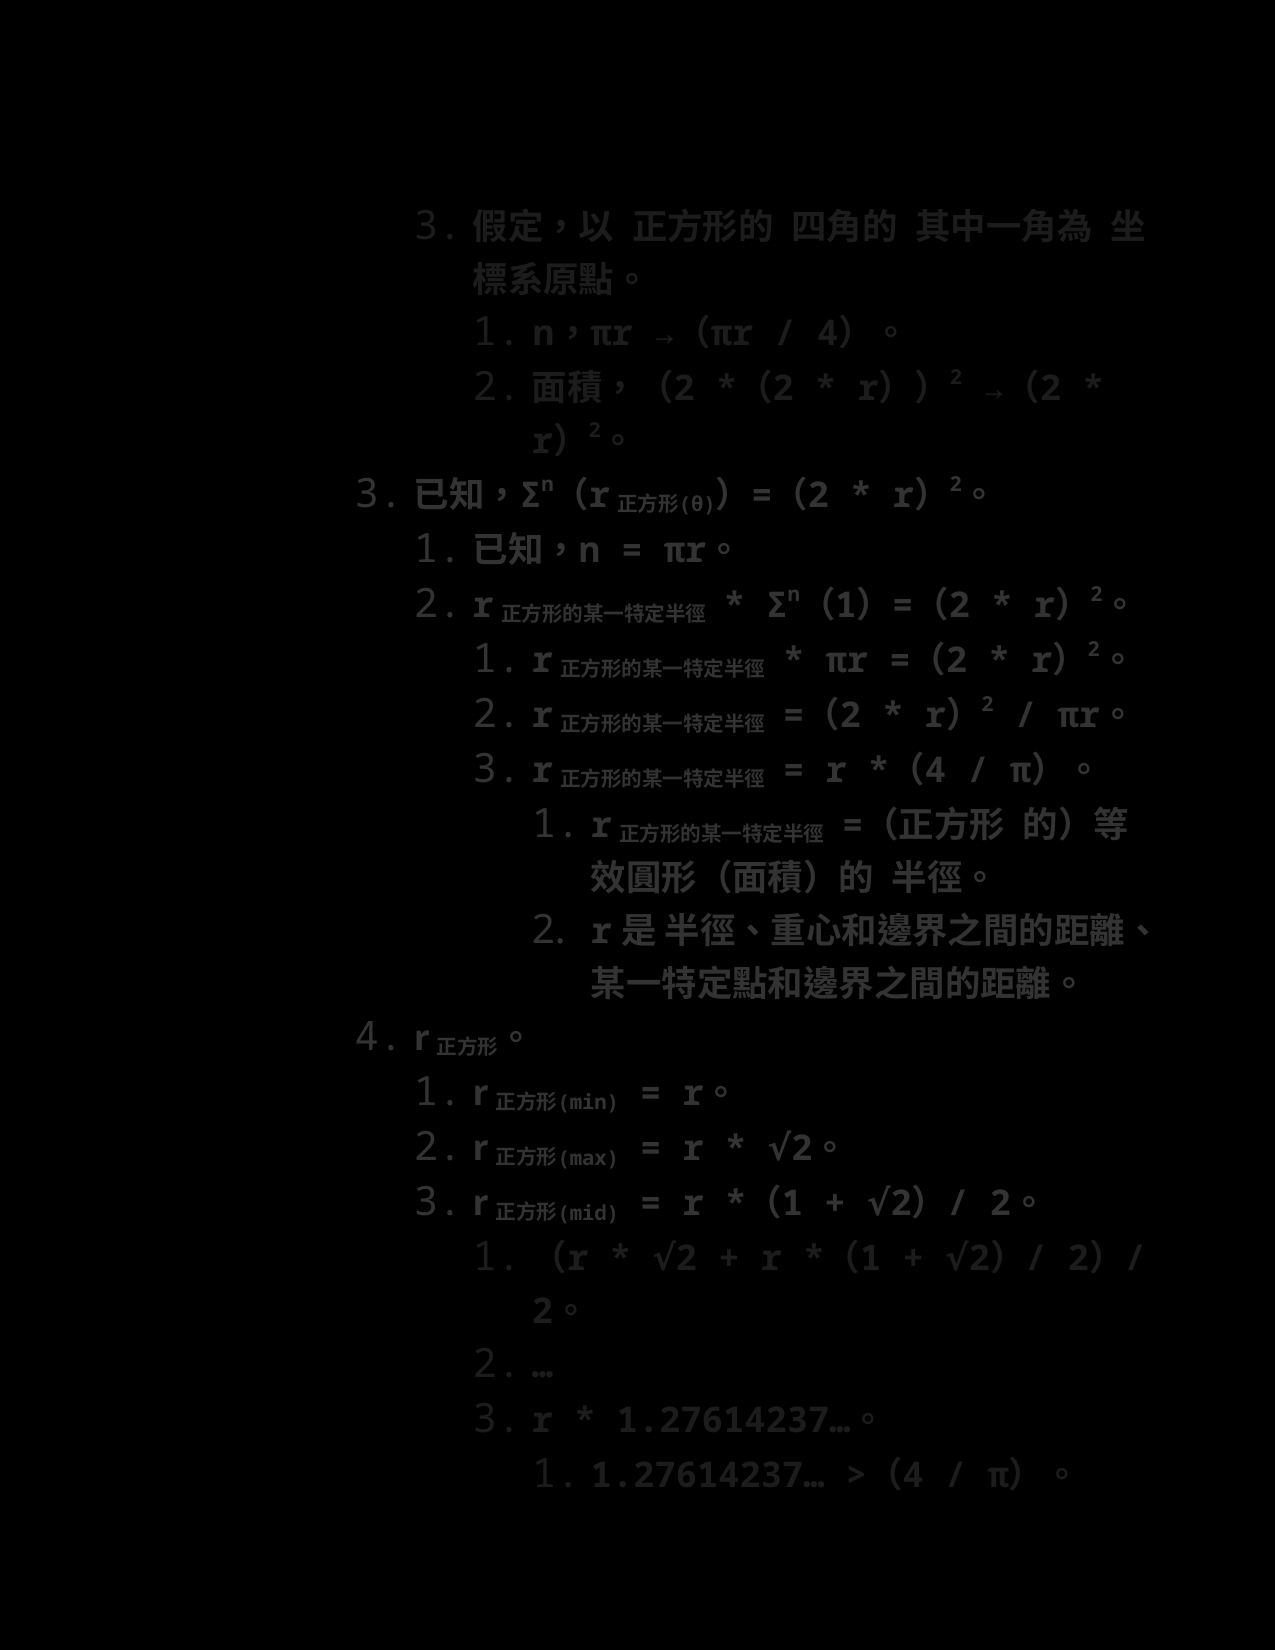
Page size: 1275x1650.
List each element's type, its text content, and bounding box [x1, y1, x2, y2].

list r正方形的某一特定半徑 = r *（4 / π）。 [472, 739, 1157, 794]
list 已知，n = πr。 [413, 519, 1157, 574]
list r正方形(mid) = r *（1 + √2）/ 2。 [413, 1172, 1157, 1227]
list r正方形的某一特定半徑 =（正方形 的）等效圓形（面積）的 半徑。 [532, 794, 1157, 901]
list 面積，（2 *（2 * r））2 →（2 * r）2。 [472, 357, 1157, 464]
list r正方形(min) = r。 [413, 1062, 1157, 1117]
list r 是 半徑、重心和邊界之間的距離、某一特定點和邊界之間的距離。 [532, 901, 1157, 1007]
list n，πr →（πr / 4）。 [472, 302, 1157, 357]
list … [472, 1334, 1157, 1389]
list r正方形(max) = r * √2。 [413, 1117, 1157, 1172]
list r正方形的某一特定半徑 =（2 * r）2 / πr。 [472, 684, 1157, 739]
list 假定，以 正方形的 四角的 其中一角為 坐標系原點。 [413, 196, 1157, 302]
list r正方形。 [354, 1007, 1157, 1062]
list r正方形的某一特定半徑 * Σn（1）=（2 * r）2。 [413, 574, 1157, 629]
list （r * √2 + r *（1 + √2）/ 2）/ 2。 [472, 1227, 1157, 1334]
list r正方形的某一特定半徑 * πr =（2 * r）2。 [472, 629, 1157, 684]
list r * 1.27614237…。 [472, 1389, 1157, 1444]
list 1.27614237… >（4 / π）。 [532, 1444, 1157, 1499]
list 已知，Σn（r正方形(θ)）=（2 * r）2。 [354, 464, 1157, 519]
